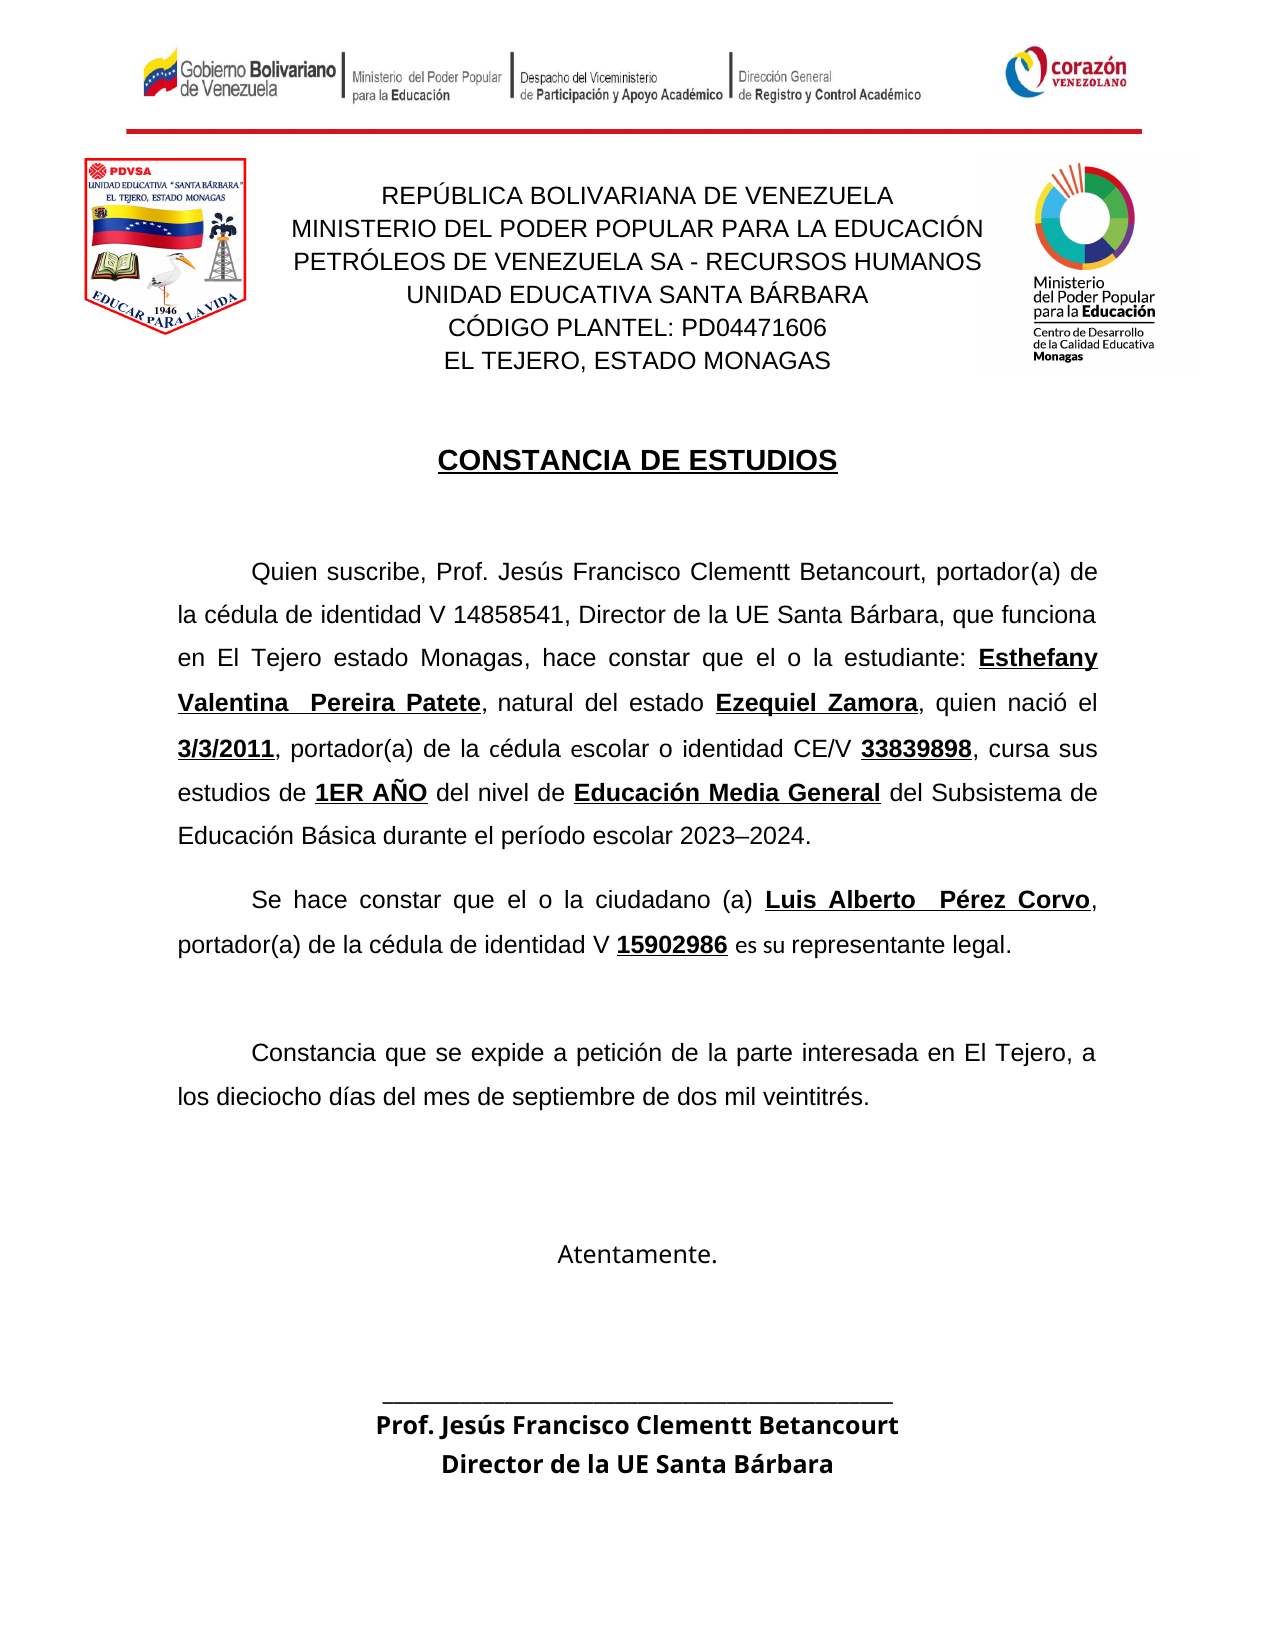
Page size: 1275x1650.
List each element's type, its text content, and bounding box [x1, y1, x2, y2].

text EL TEJERO, ESTADO MONAGAS [177, 346, 978, 374]
subtitle CONSTANCIA DE ESTUDIOS [177, 443, 1098, 476]
text Se hace constar que el o la ciudadano (a) Luis Alberto Pérez Corvo, portador(a) de la cédula de identidad V 15902986 es su representante legal. [177, 885, 1098, 959]
text CÓDIGO PLANTEL: PD04471606 [177, 313, 978, 341]
subtitle MINISTERIO DEL PODER POPULAR PARA LA EDUCACIÓN [252, 214, 978, 242]
text Constancia que se expide a petición de la parte interesada en El Tejero, a los dieciocho días del mes de septiembre de dos mil veintitrés. [177, 1038, 1098, 1110]
text Quien suscribe, Prof. Jesús Francisco Clementt Betancourt, portador(a) de la cédula de identidad V 14858541, Director de la UE Santa Bárbara, que funciona en El Tejero estado Monagas, hace constar que el o la estudiante: Esthefany Valentina Pereira Patete, natural del estado Ezequiel Zamora, quien nació el 3/3/2011, portador(a) de la cédula escolar o identidad CE/V 33839898, cursa sus estudios de 1ER AÑO del nivel de Educación Media General del Subsistema de Educación Básica durante el período escolar 2023–2024. [177, 557, 1098, 849]
picture [79, 158, 252, 335]
picture [126, 11, 1142, 134]
text UNIDAD EDUCATIVA SANTA BÁRBARA [252, 280, 978, 308]
subtitle REPÚBLICA BOLIVARIANA DE VENEZUELA [252, 181, 978, 209]
text Atentamente. [177, 1237, 1098, 1271]
text ______________________________________________ [177, 1373, 1098, 1407]
subtitle PETRÓLEOS DE VENEZUELA SA - RECURSOS HUMANOS [252, 247, 978, 275]
text Prof. Jesús Francisco Clementt Betancourt [177, 1407, 1098, 1441]
picture [978, 153, 1200, 377]
text Director de la UE Santa Bárbara [177, 1447, 1098, 1481]
